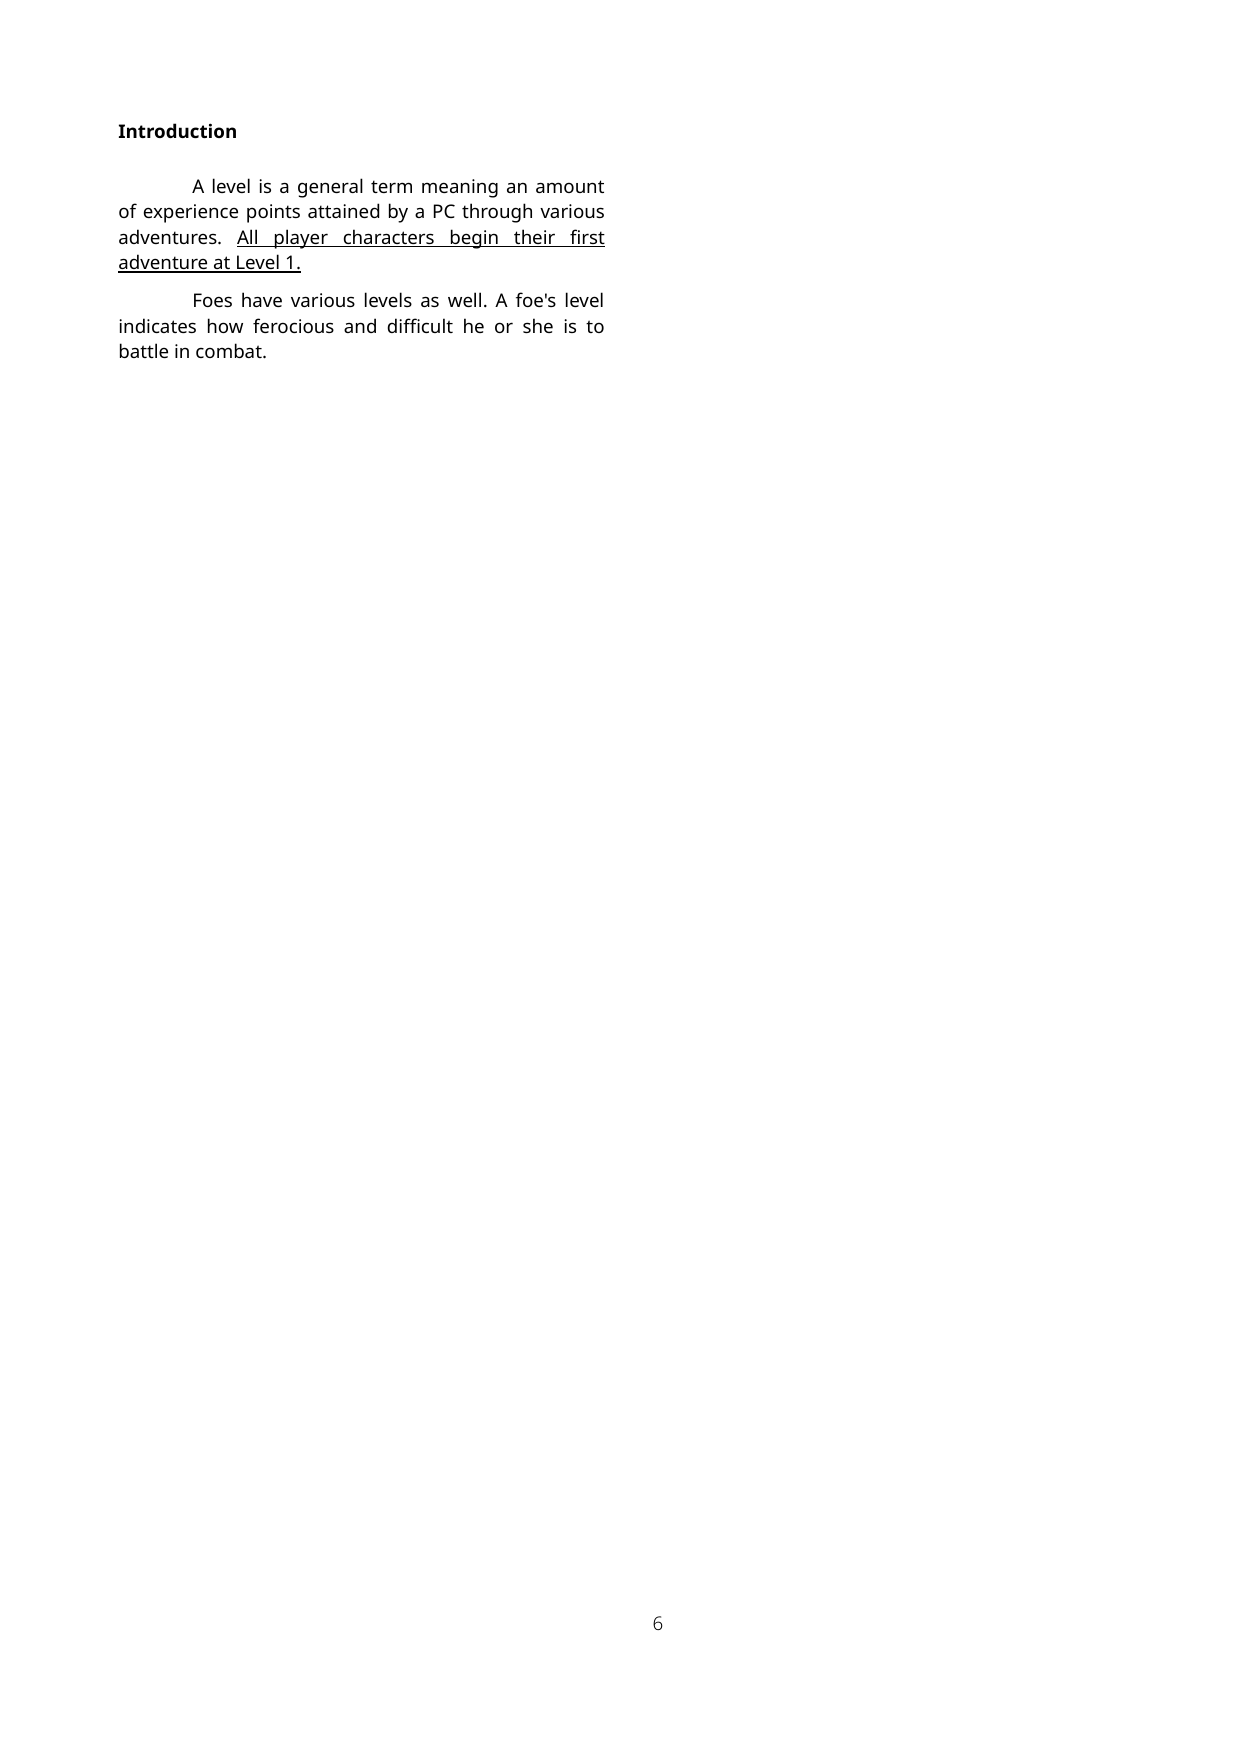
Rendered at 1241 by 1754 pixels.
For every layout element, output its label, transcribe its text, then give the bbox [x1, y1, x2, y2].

text Foes have various levels as well. A foe's level indicates how ferocious and difficult he or she is to battle in combat. [118, 288, 605, 364]
text A level is a general term meaning an amount of experience points attained by a PC through various adventures. All player characters begin their first adventure at Level 1. [118, 173, 605, 275]
